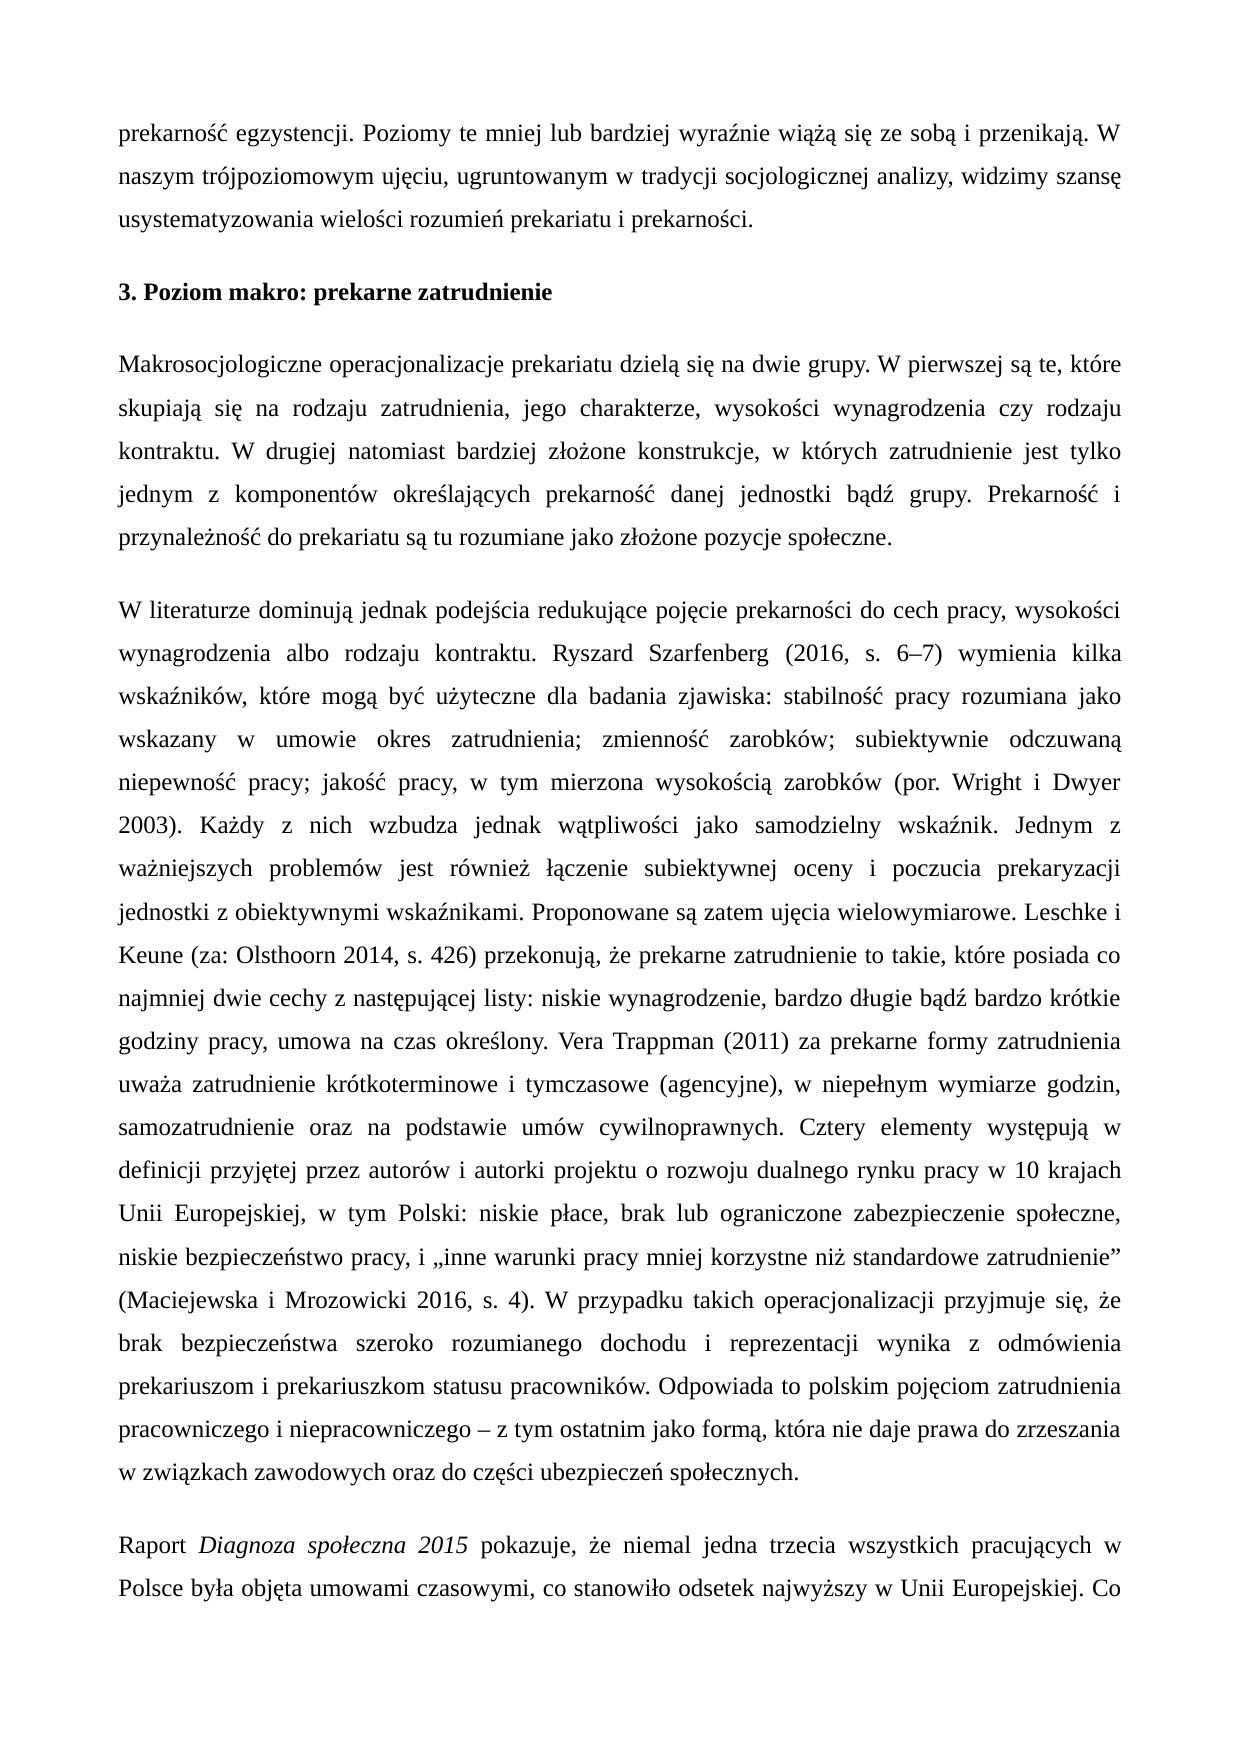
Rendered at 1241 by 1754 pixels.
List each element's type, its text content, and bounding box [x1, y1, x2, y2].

text 3. Poziom makro: prekarne zatrudnienie [118, 277, 1122, 306]
text prekarność egzystencji. Poziomy te mniej lub bardziej wyraźnie wiążą się ze sobą i przenikają. W naszym trójpoziomowym ujęciu, ugruntowanym w tradycji socjologicznej analizy, widzimy szansę usystematyzowania wielości rozumień prekariatu i prekarności. [118, 118, 1122, 233]
text Raport Diagnoza społeczna 2015 pokazuje, że niemal jedna trzecia wszystkich pracujących w Polsce była objęta umowami czasowymi, co stanowiło odsetek najwyższy w Unii Europejskiej. Co [118, 1530, 1122, 1602]
text Makrosocjologiczne operacjonalizacje prekariatu dzielą się na dwie grupy. W pierwszej są te, które skupiają się na rodzaju zatrudnienia, jego charakterze, wysokości wynagrodzenia czy rodzaju kontraktu. W drugiej natomiast bardziej złożone konstrukcje, w których zatrudnienie jest tylko jednym z komponentów określających prekarność danej jednostki bądź grupy. Prekarność i przynależność do prekariatu są tu rozumiane jako złożone pozycje społeczne. [118, 349, 1122, 551]
text W literaturze dominują jednak podejścia redukujące pojęcie prekarności do cech pracy, wysokości wynagrodzenia albo rodzaju kontraktu. Ryszard Szarfenberg (2016, s. 6–7) wymienia kilka wskaźników, które mogą być użyteczne dla badania zjawiska: stabilność pracy rozumiana jako wskazany w umowie okres zatrudnienia; zmienność zarobków; subiektywnie odczuwaną niepewność pracy; jakość pracy, w tym mierzona wysokością zarobków (por. Wright i Dwyer 2003). Każdy z nich wzbudza jednak wątpliwości jako samodzielny wskaźnik. Jednym z ważniejszych problemów jest również łączenie subiektywnej oceny i poczucia prekaryzacji jednostki z obiektywnymi wskaźnikami. Proponowane są zatem ujęcia wielowymiarowe. Leschke i Keune (za: Olsthoorn 2014, s. 426) przekonują, że prekarne zatrudnienie to takie, które posiada co najmniej dwie cechy z następującej listy: niskie wynagrodzenie, bardzo długie bądź bardzo krótkie godziny pracy, umowa na czas określony. Vera Trappman (2011) za prekarne formy zatrudnienia uważa zatrudnienie krótkoterminowe i tymczasowe (agencyjne), w niepełnym wymiarze godzin, samozatrudnienie oraz na podstawie umów cywilnoprawnych. Cztery elementy występują w definicji przyjętej przez autorów i autorki projektu o rozwoju dualnego rynku pracy w 10 krajach Unii Europejskiej, w tym Polski: niskie płace, brak lub ograniczone zabezpieczenie społeczne, niskie bezpieczeństwo pracy, i „inne warunki pracy mniej korzystne niż standardowe zatrudnienie” (Maciejewska i Mrozowicki 2016, s. 4). W przypadku takich operacjonalizacji przyjmuje się, że brak bezpieczeństwa szeroko rozumianego dochodu i reprezentacji wynika z odmówienia prekariuszom i prekariuszkom statusu pracowników. Odpowiada to polskim pojęciom zatrudnienia pracowniczego i niepracowniczego – z tym ostatnim jako formą, która nie daje prawa do zrzeszania w związkach zawodowych oraz do części ubezpieczeń społecznych. [118, 595, 1122, 1486]
